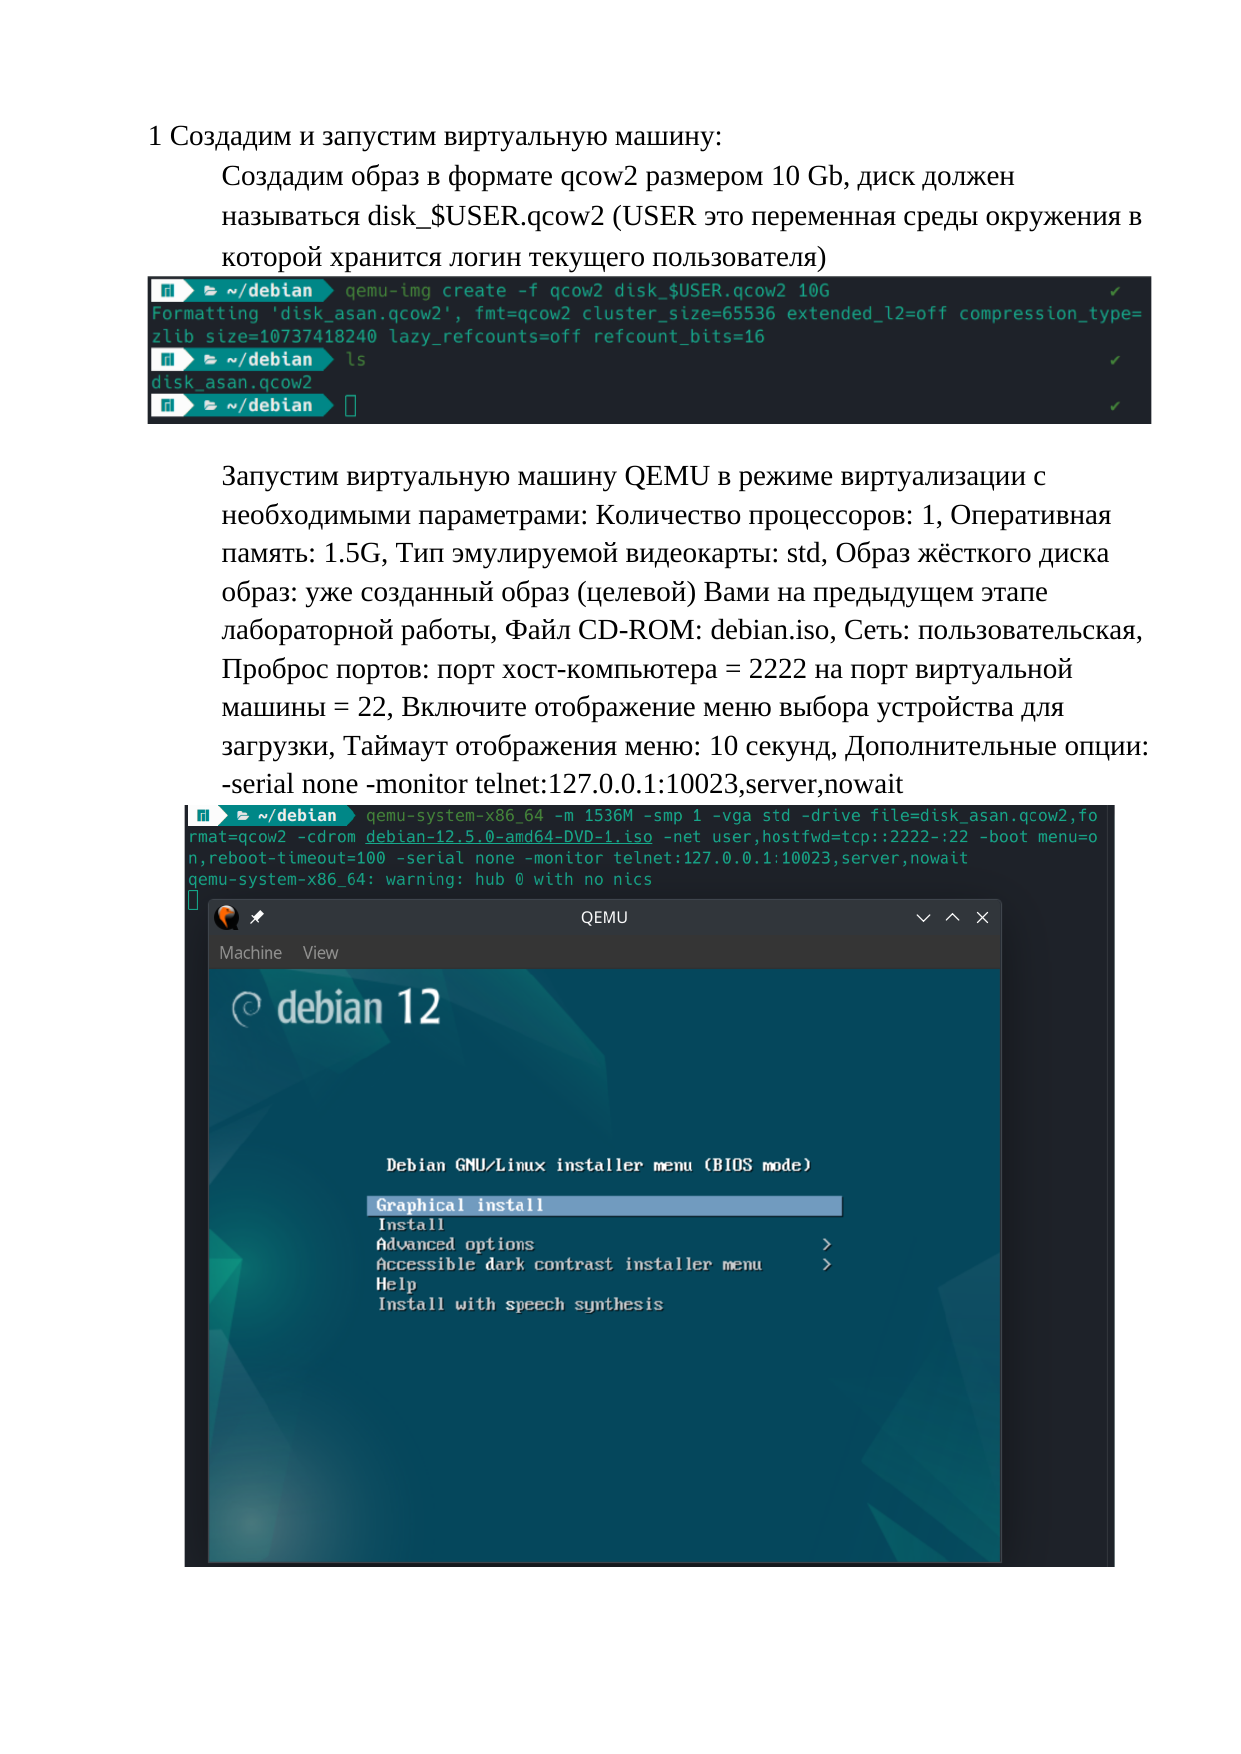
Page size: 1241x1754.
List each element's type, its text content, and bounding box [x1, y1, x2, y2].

text Запустим виртуальную машину QEMU в режиме виртуализации с необходимыми параметрами: Количество процессоров: 1, Оперативная память: 1.5G, Тип эмулируемой видеокарты: std, Образ жёсткого диска образ: уже созданный образ (целевой) Вами на предыдущем этапе лабораторной работы, Файл CD-ROM: debian.iso, Сеть: пользовательская, Проброс портов: порт хост-компьютера = 2222 на порт виртуальной машины = 22, Включите отображение меню выбора устройства для загрузки, Таймаут отображения меню: 10 секунд, Дополнительные опции: -serial none -monitor telnet:127.0.0.1:10023,server,nowait [221, 458, 1152, 800]
text 1 Создадим и запустим виртуальную машину: [148, 118, 1152, 152]
text Создадим образ в формате qcow2 размером 10 Gb, диск должен называться disk_$USER.qcow2 (USER это переменная среды окружения в которой хранится логин текущего пользователя) [221, 158, 1152, 276]
picture [184, 805, 1115, 1567]
text [221, 424, 1152, 453]
picture [147, 276, 1152, 424]
